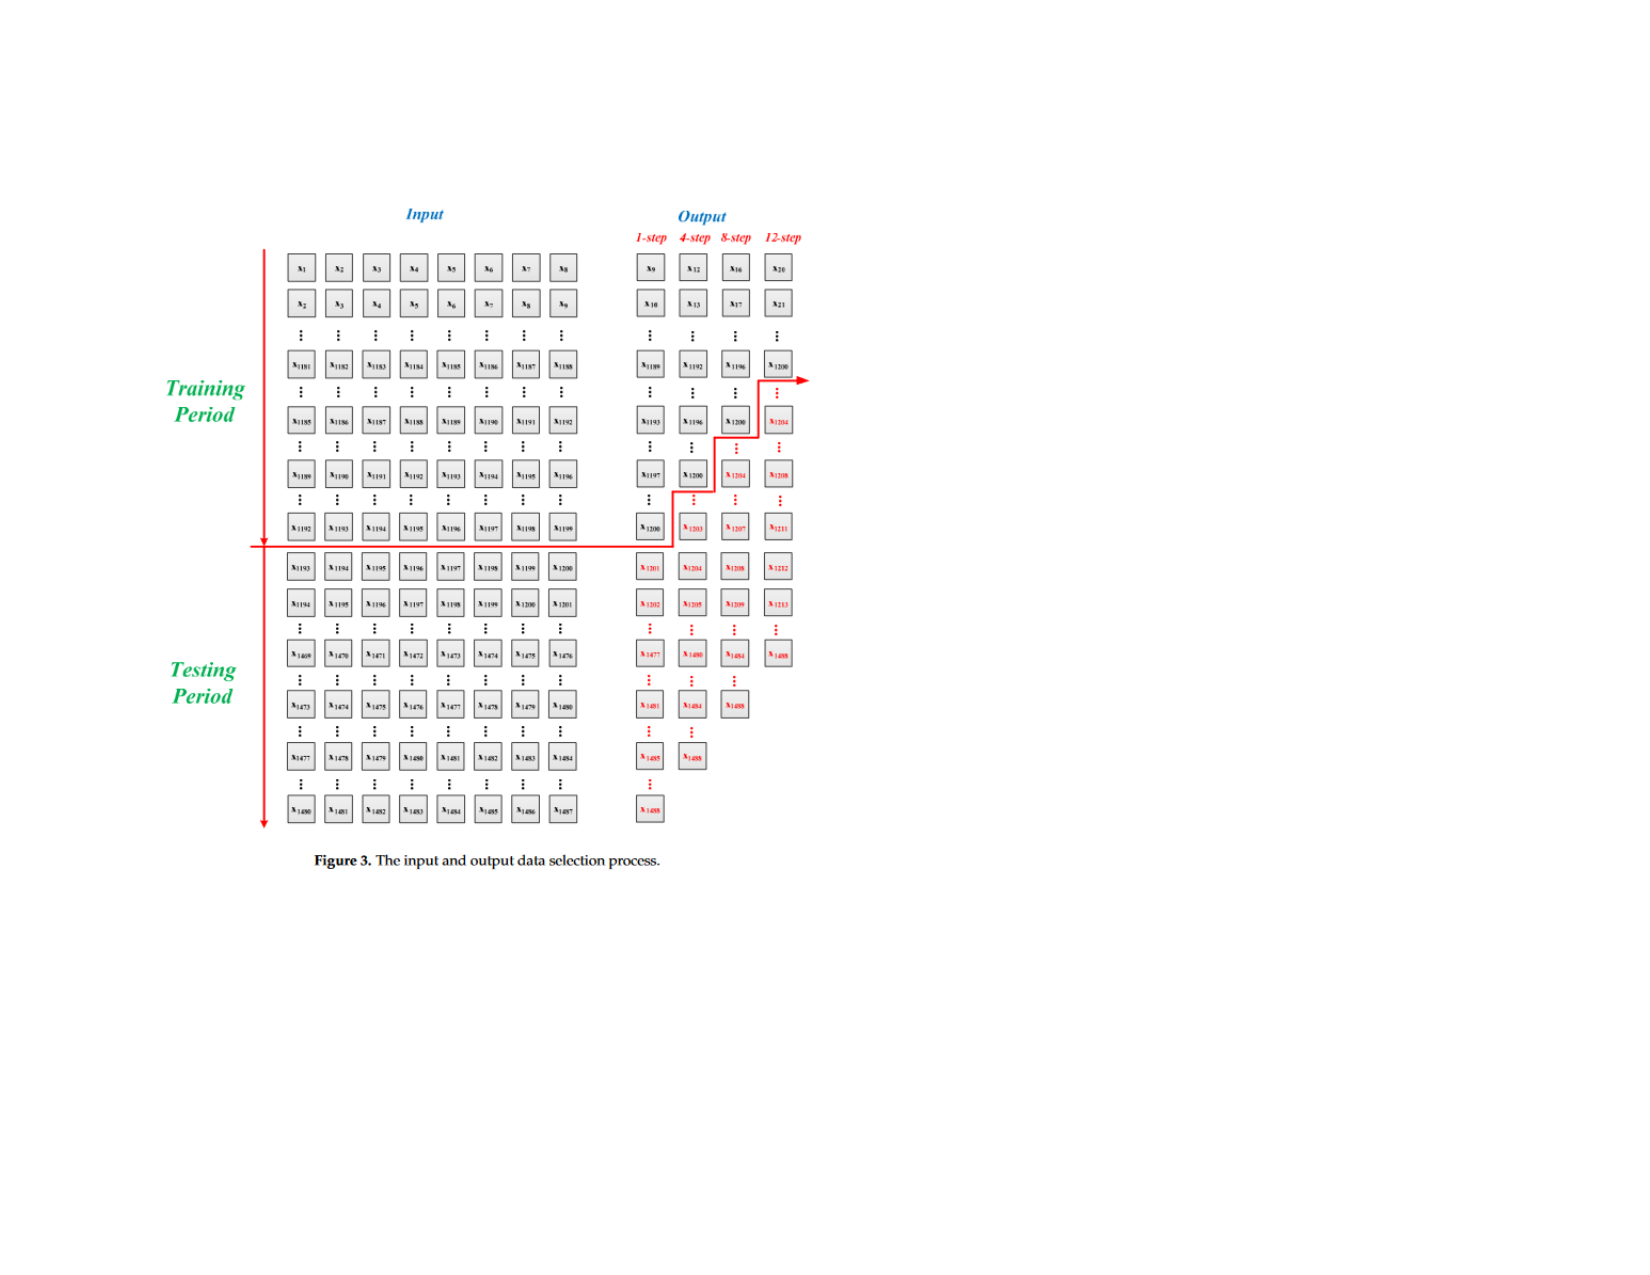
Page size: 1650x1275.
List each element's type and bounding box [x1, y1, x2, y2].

picture [145, 199, 858, 885]
